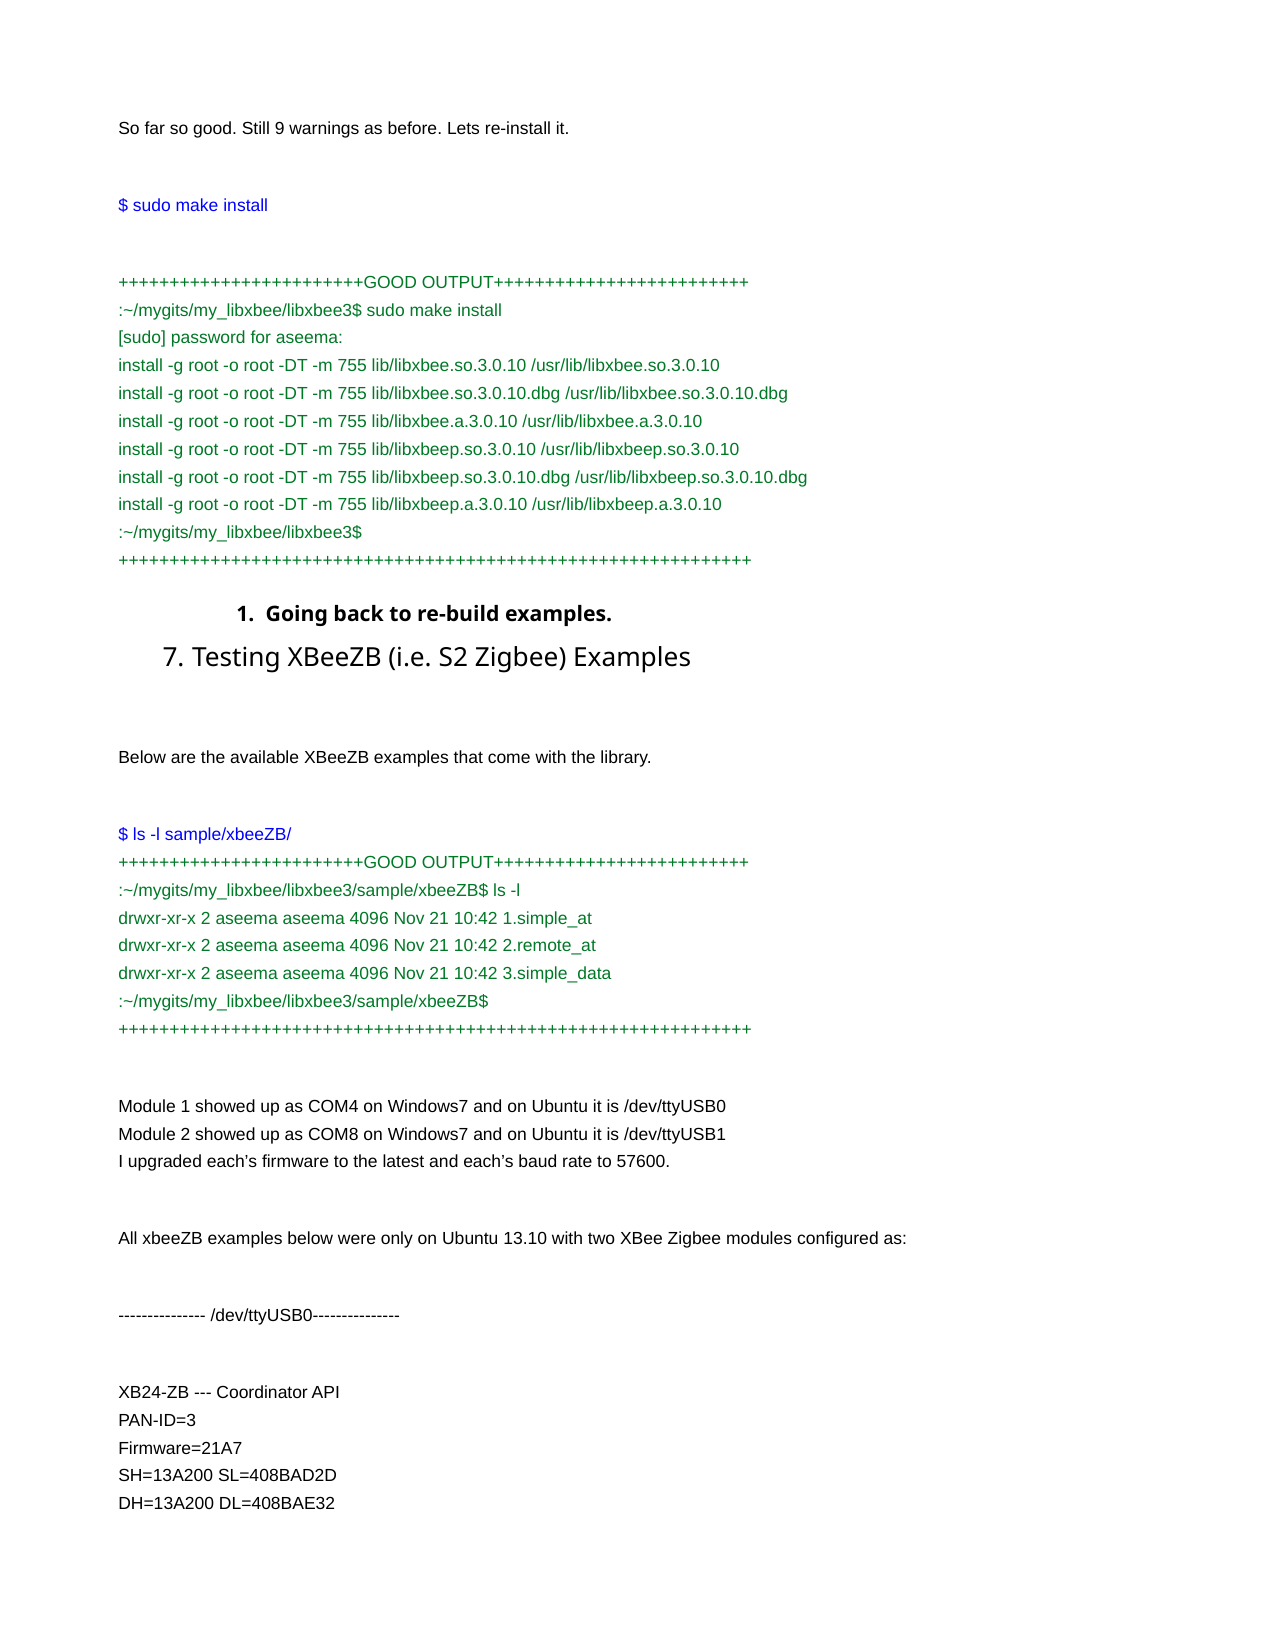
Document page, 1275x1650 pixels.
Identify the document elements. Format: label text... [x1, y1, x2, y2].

text :~/mygits/my_libxbee/libxbee3$ [118, 522, 1157, 542]
text I upgraded each’s firmware to the latest and each’s baud rate to 57600. [118, 1151, 1157, 1172]
text $ ls -l sample/xbeeZB/ [118, 824, 1157, 844]
text All xbeeZB examples below were only on Ubuntu 13.10 with two XBee Zigbee modules configured as: [118, 1228, 1157, 1248]
text :~/mygits/my_libxbee/libxbee3/sample/xbeeZB$ [118, 991, 1157, 1011]
text ++++++++++++++++++++++++++++++++++++++++++++++++++++++++++++++ [118, 1019, 1157, 1039]
text [sudo] password for aseema: [118, 327, 1157, 348]
text $ sudo make install [118, 195, 1157, 215]
text Firmware=21A7 [118, 1438, 1157, 1458]
text Module 1 showed up as COM4 on Windows7 and on Ubuntu it is /dev/ttyUSB0 [118, 1096, 1157, 1116]
subtitle Going back to re-build examples. [236, 599, 1157, 628]
text XB24-ZB --- Coordinator API [118, 1382, 1157, 1402]
text :~/mygits/my_libxbee/libxbee3/sample/xbeeZB$ ls -l [118, 880, 1157, 900]
text install -g root -o root -DT -m 755 lib/libxbee.a.3.0.10 /usr/lib/libxbee.a.3.0.10 [118, 411, 1157, 431]
text drwxr-xr-x 2 aseema aseema 4096 Nov 21 10:42 3.simple_data [118, 963, 1157, 983]
text PAN-ID=3 [118, 1410, 1157, 1430]
subtitle Testing XBeeZB (i.e. S2 Zigbee) Examples [162, 638, 1157, 674]
text drwxr-xr-x 2 aseema aseema 4096 Nov 21 10:42 2.remote_at [118, 935, 1157, 956]
text install -g root -o root -DT -m 755 lib/libxbeep.a.3.0.10 /usr/lib/libxbeep.a.3.0.10 [118, 494, 1157, 514]
text :~/mygits/my_libxbee/libxbee3$ sudo make install [118, 300, 1157, 320]
text ++++++++++++++++++++++++GOOD OUTPUT+++++++++++++++++++++++++ [118, 272, 1157, 292]
text install -g root -o root -DT -m 755 lib/libxbee.so.3.0.10.dbg /usr/lib/libxbee.so.3.0.10.dbg [118, 383, 1157, 403]
text drwxr-xr-x 2 aseema aseema 4096 Nov 21 10:42 1.simple_at [118, 908, 1157, 928]
text ++++++++++++++++++++++++++++++++++++++++++++++++++++++++++++++ [118, 550, 1157, 570]
text DH=13A200 DL=408BAE32 [118, 1493, 1157, 1513]
text Module 2 showed up as COM8 on Windows7 and on Ubuntu it is /dev/ttyUSB1 [118, 1123, 1157, 1144]
text Below are the available XBeeZB examples that come with the library. [118, 747, 1157, 767]
text install -g root -o root -DT -m 755 lib/libxbeep.so.3.0.10 /usr/lib/libxbeep.so.3.0.10 [118, 439, 1157, 459]
text install -g root -o root -DT -m 755 lib/libxbeep.so.3.0.10.dbg /usr/lib/libxbeep.so.3.0.10.dbg [118, 467, 1157, 487]
text ++++++++++++++++++++++++GOOD OUTPUT+++++++++++++++++++++++++ [118, 852, 1157, 872]
text So far so good. Still 9 warnings as before. Lets re-install it. [118, 118, 1157, 138]
text SH=13A200 SL=408BAD2D [118, 1465, 1157, 1486]
text install -g root -o root -DT -m 755 lib/libxbee.so.3.0.10 /usr/lib/libxbee.so.3.0.10 [118, 355, 1157, 376]
text --------------- /dev/ttyUSB0--------------- [118, 1305, 1157, 1325]
